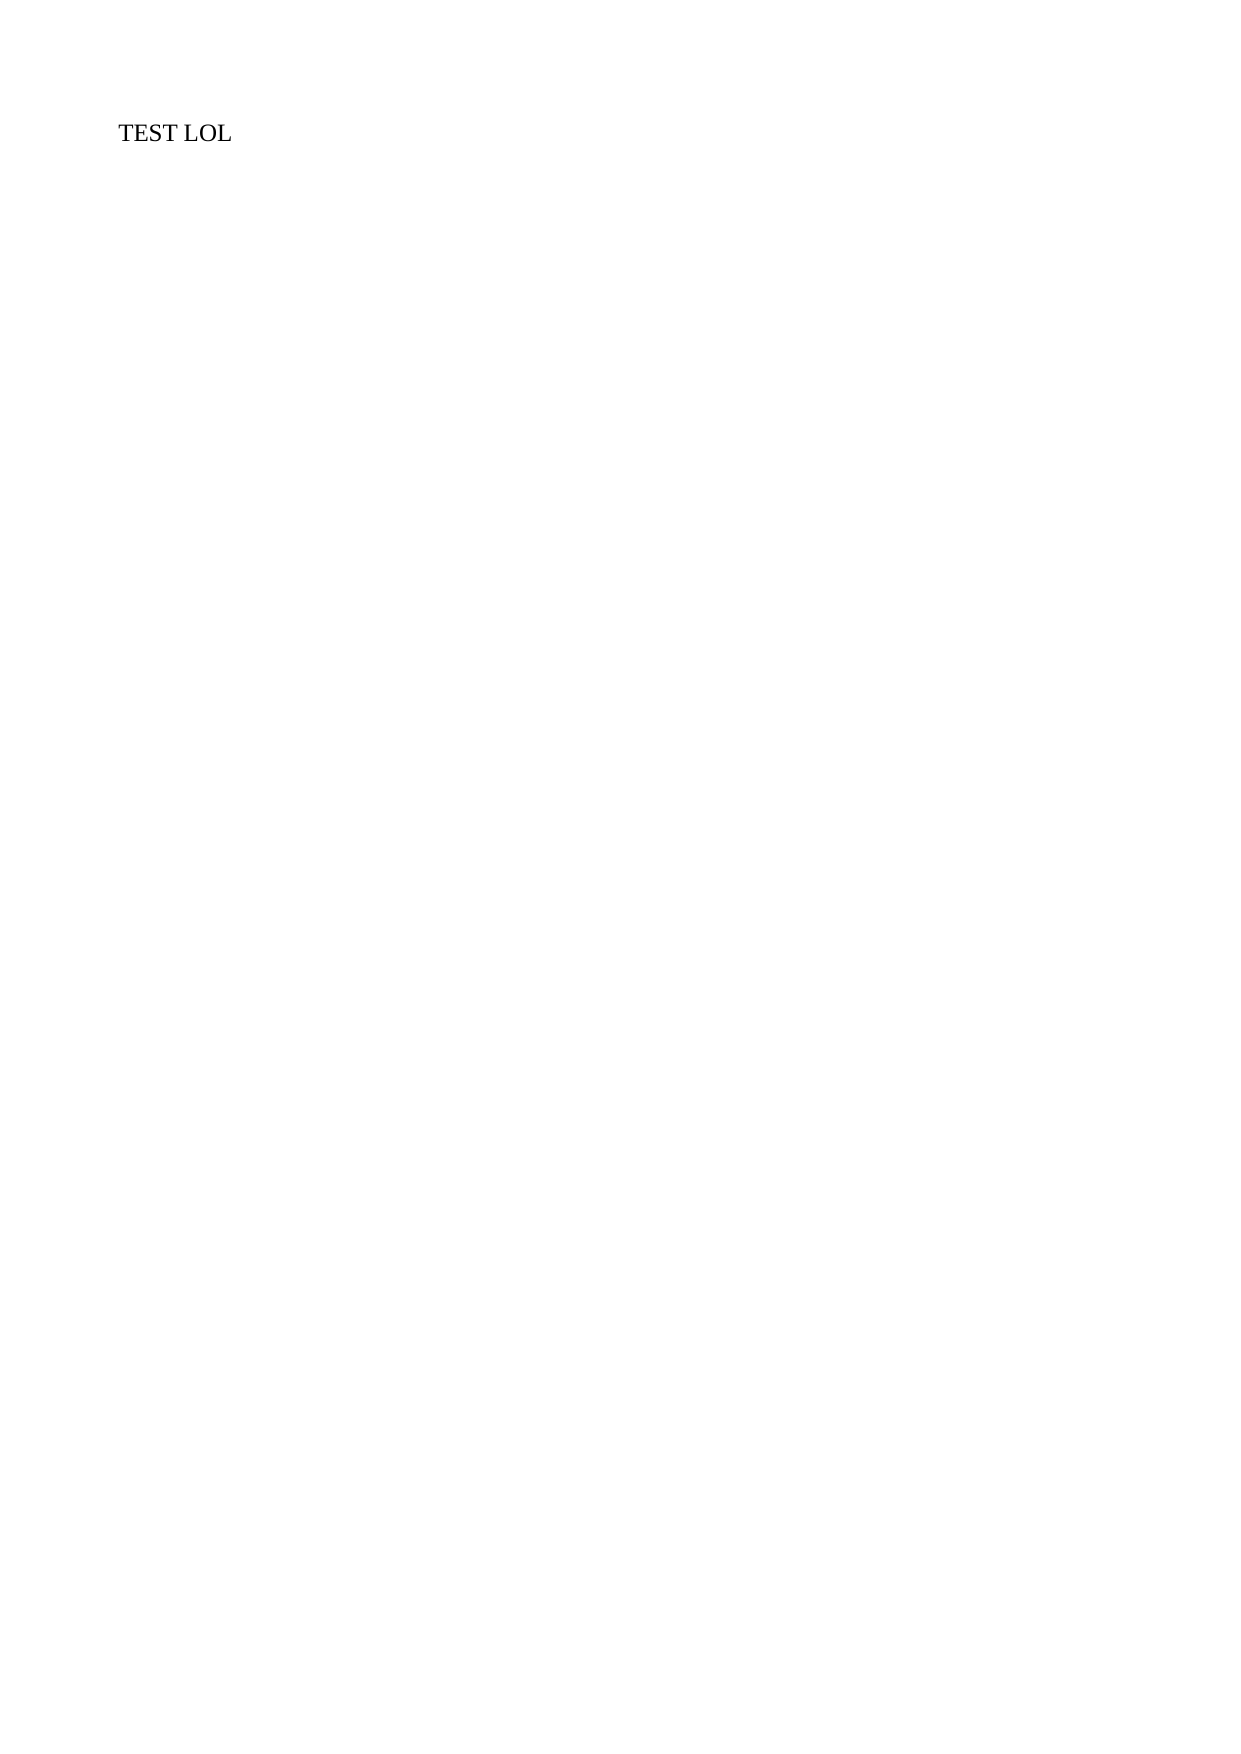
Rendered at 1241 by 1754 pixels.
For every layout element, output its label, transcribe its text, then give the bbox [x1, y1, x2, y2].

text TEST LOL [118, 118, 1122, 147]
